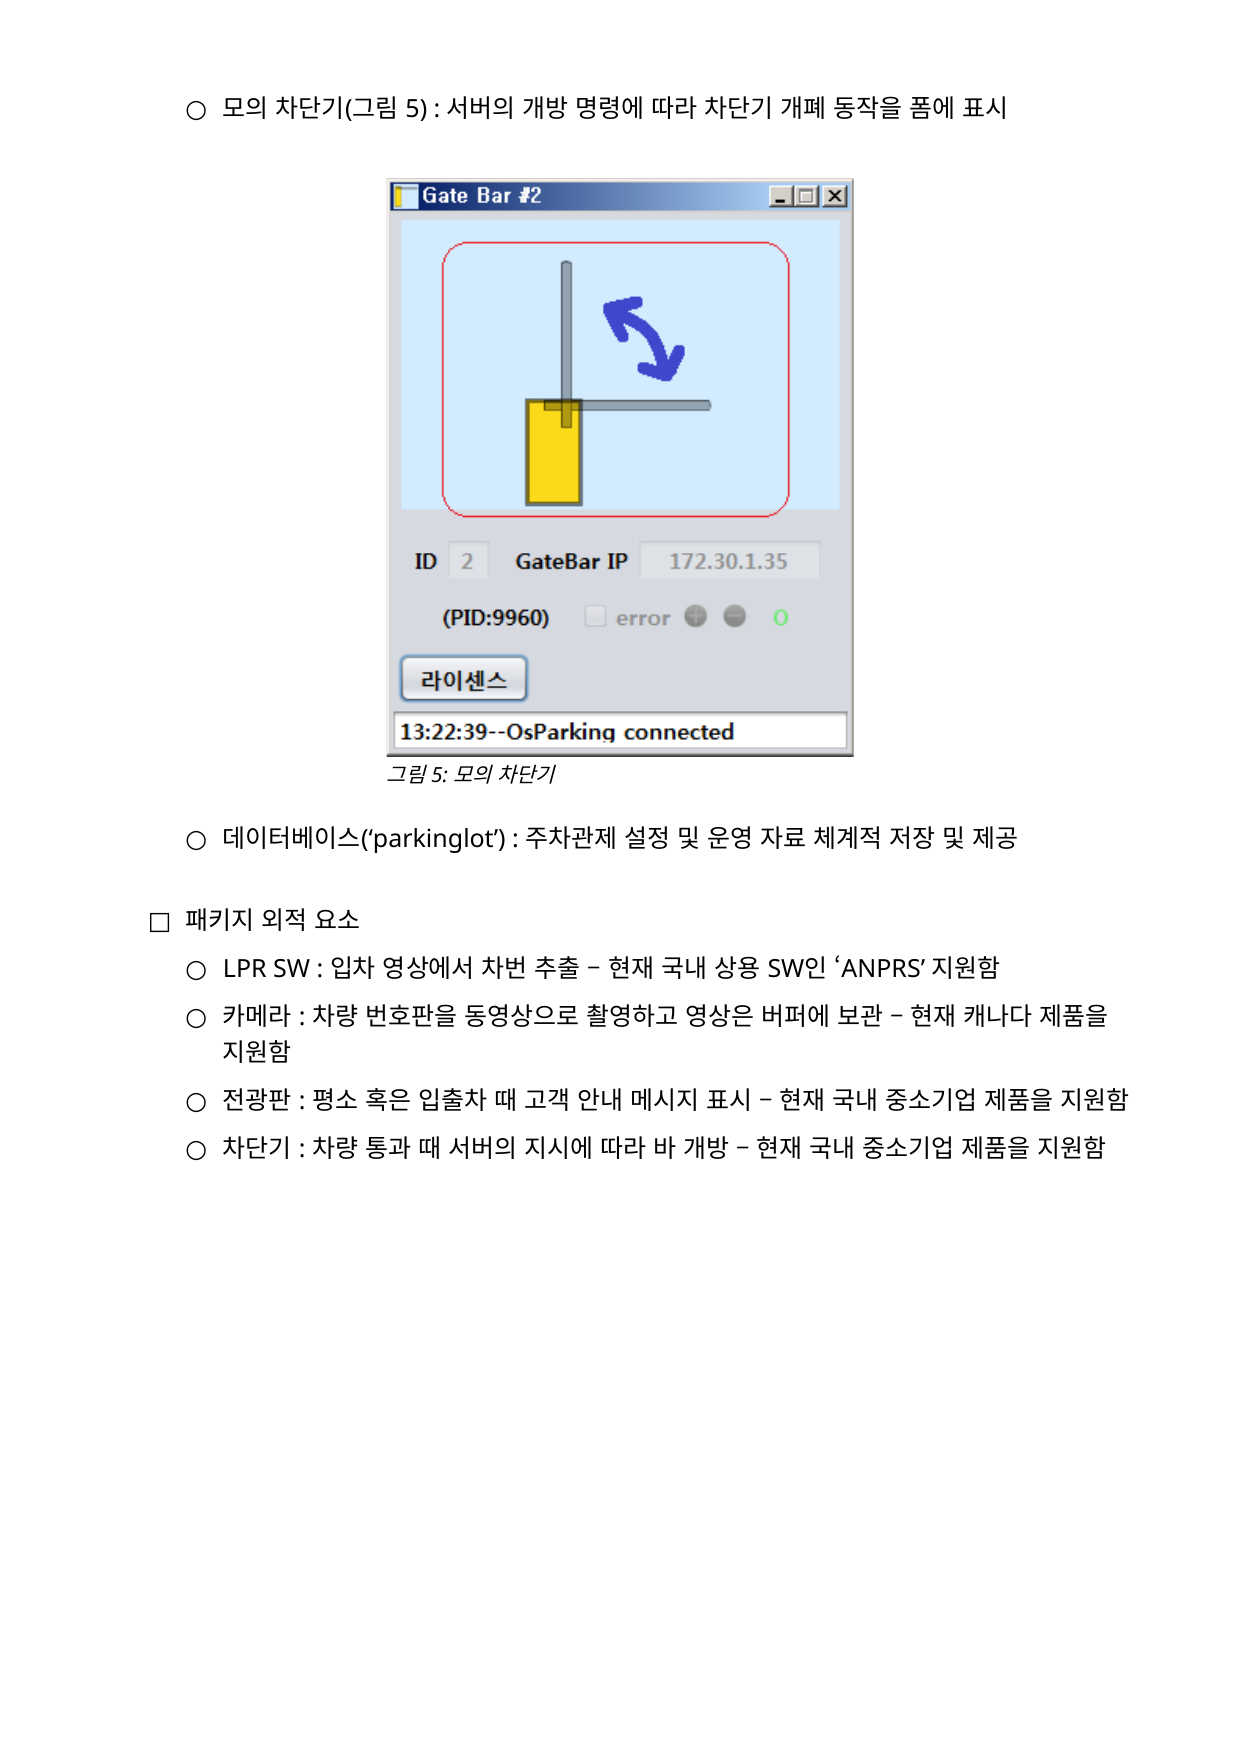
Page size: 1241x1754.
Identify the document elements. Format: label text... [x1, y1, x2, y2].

list 패키지 외적 요소 [148, 900, 1134, 936]
picture [386, 178, 854, 757]
list 데이터베이스(‘parkinglot’) : 주차관제 설정 및 운영 자료 체계적 저장 및 제공 [185, 137, 1134, 888]
list 전광판 : 평소 혹은 입출차 때 고객 안내 메시지 표시 – 현재 국내 중소기업 제품을 지원함 [185, 1080, 1134, 1117]
list 모의 차단기(그림 5) : 서버의 개방 명령에 따라 차단기 개폐 동작을 폼에 표시 [185, 89, 1134, 125]
list 차단기 : 차량 통과 때 서버의 지시에 따라 바 개방 – 현재 국내 중소기업 제품을 지원함 [185, 1128, 1134, 1165]
list 카메라 : 차량 번호판을 동영상으로 촬영하고 영상은 버퍼에 보관 – 현재 캐나다 제품을 지원함 [185, 996, 1134, 1069]
list LPR SW : 입차 영상에서 차번 추출 – 현재 국내 상용 SW인 ‘ANPRS’ 지원함 [185, 948, 1134, 984]
list 그림 5: 모의 차단기 [387, 757, 854, 788]
